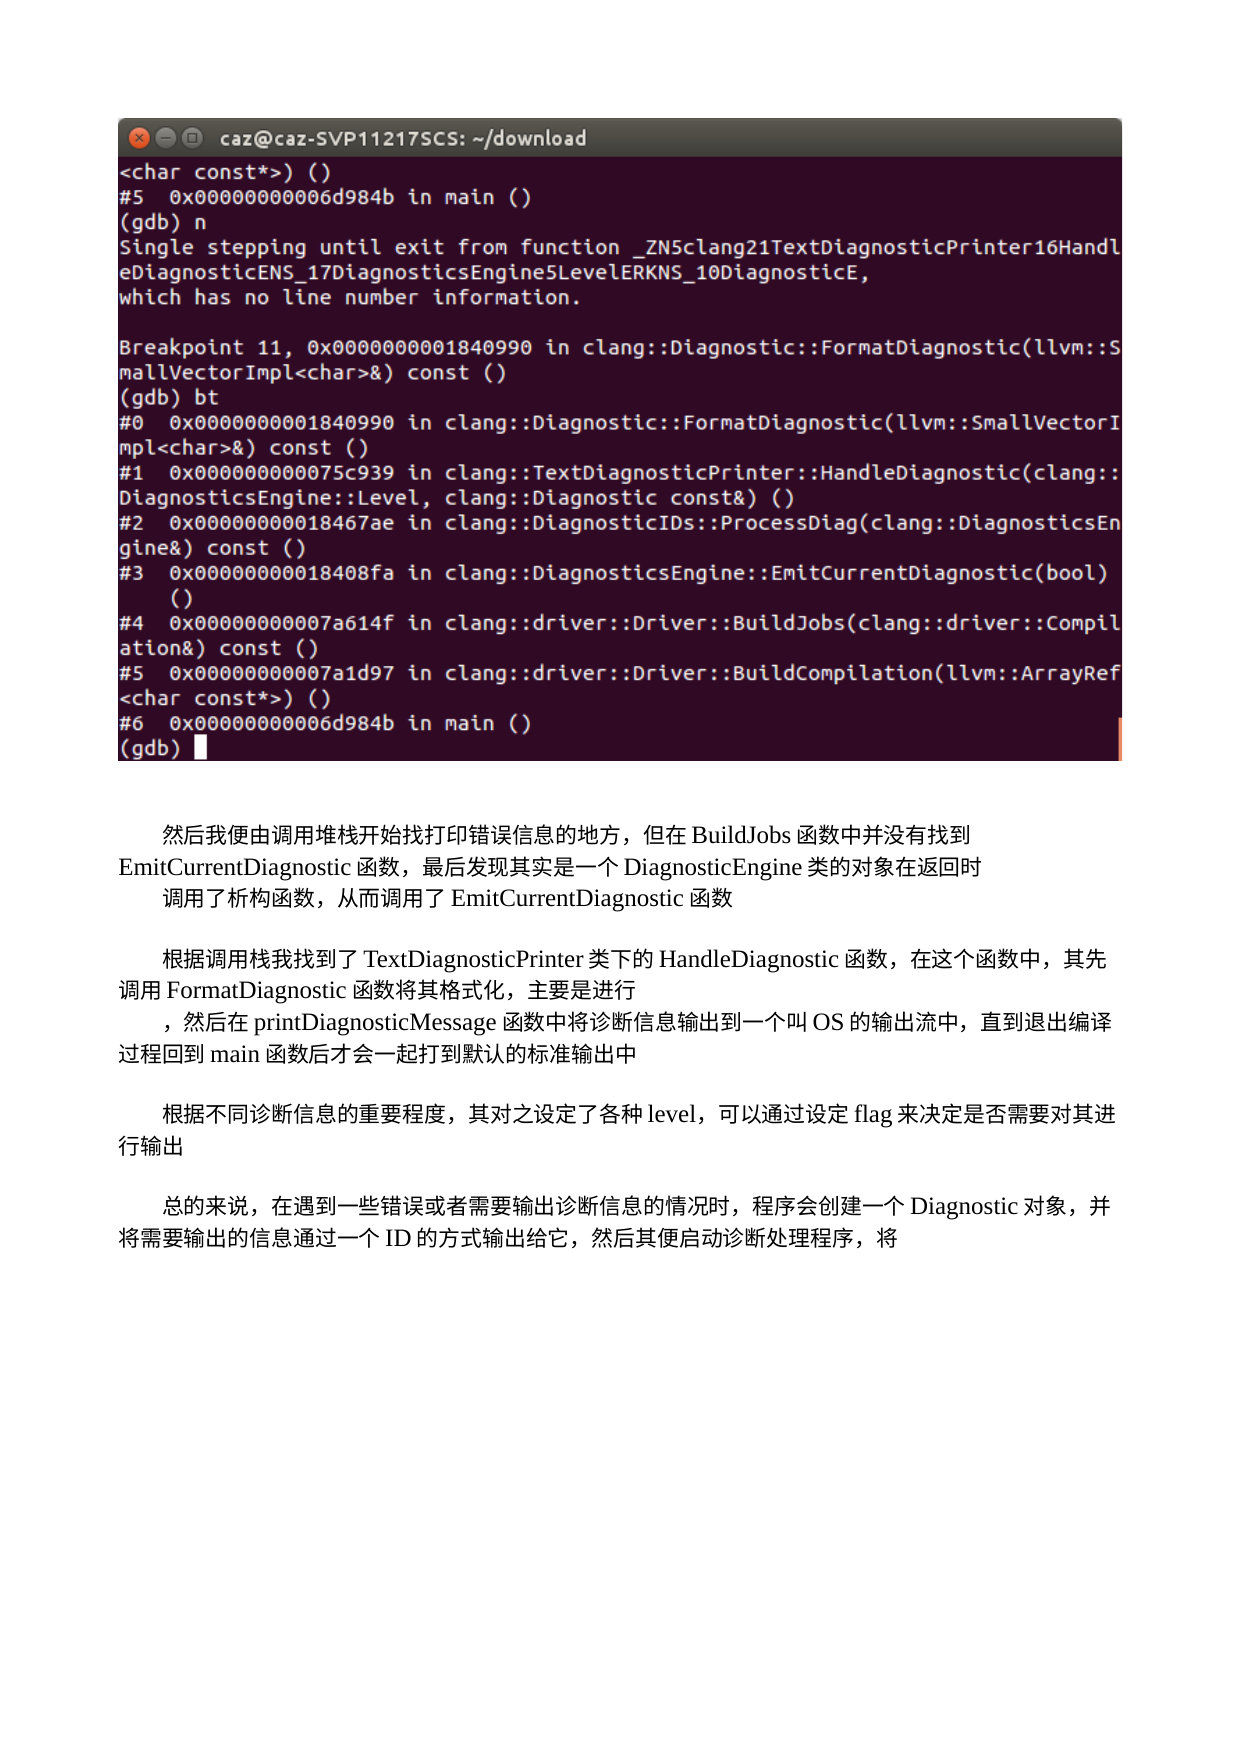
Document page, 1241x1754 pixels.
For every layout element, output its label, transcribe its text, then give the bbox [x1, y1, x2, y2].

text ，然后在printDiagnosticMessage函数中将诊断信息输出到一个叫OS的输出流中，直到退出编译过程回到main函数后才会一起打到默认的标准输出中 [118, 1005, 1122, 1068]
text 总的来说，在遇到一些错误或者需要输出诊断信息的情况时，程序会创建一个Diagnostic对象，并将需要输出的信息通过一个ID的方式输出给它，然后其便启动诊断处理程序，将 [118, 1189, 1122, 1253]
text 根据调用栈我找到了TextDiagnosticPrinter类下的HandleDiagnostic函数，在这个函数中，其先调用FormatDiagnostic函数将其格式化，主要是进行 [118, 942, 1122, 1005]
picture [118, 118, 1123, 761]
text 调用了析构函数，从而调用了EmitCurrentDiagnostic函数 [118, 881, 1122, 913]
text 然后我便由调用堆栈开始找打印错误信息的地方，但在BuildJobs函数中并没有找到EmitCurrentDiagnostic函数，最后发现其实是一个DiagnosticEngine类的对象在返回时 [118, 818, 1122, 881]
text 根据不同诊断信息的重要程度，其对之设定了各种level，可以通过设定flag来决定是否需要对其进行输出 [118, 1097, 1122, 1161]
